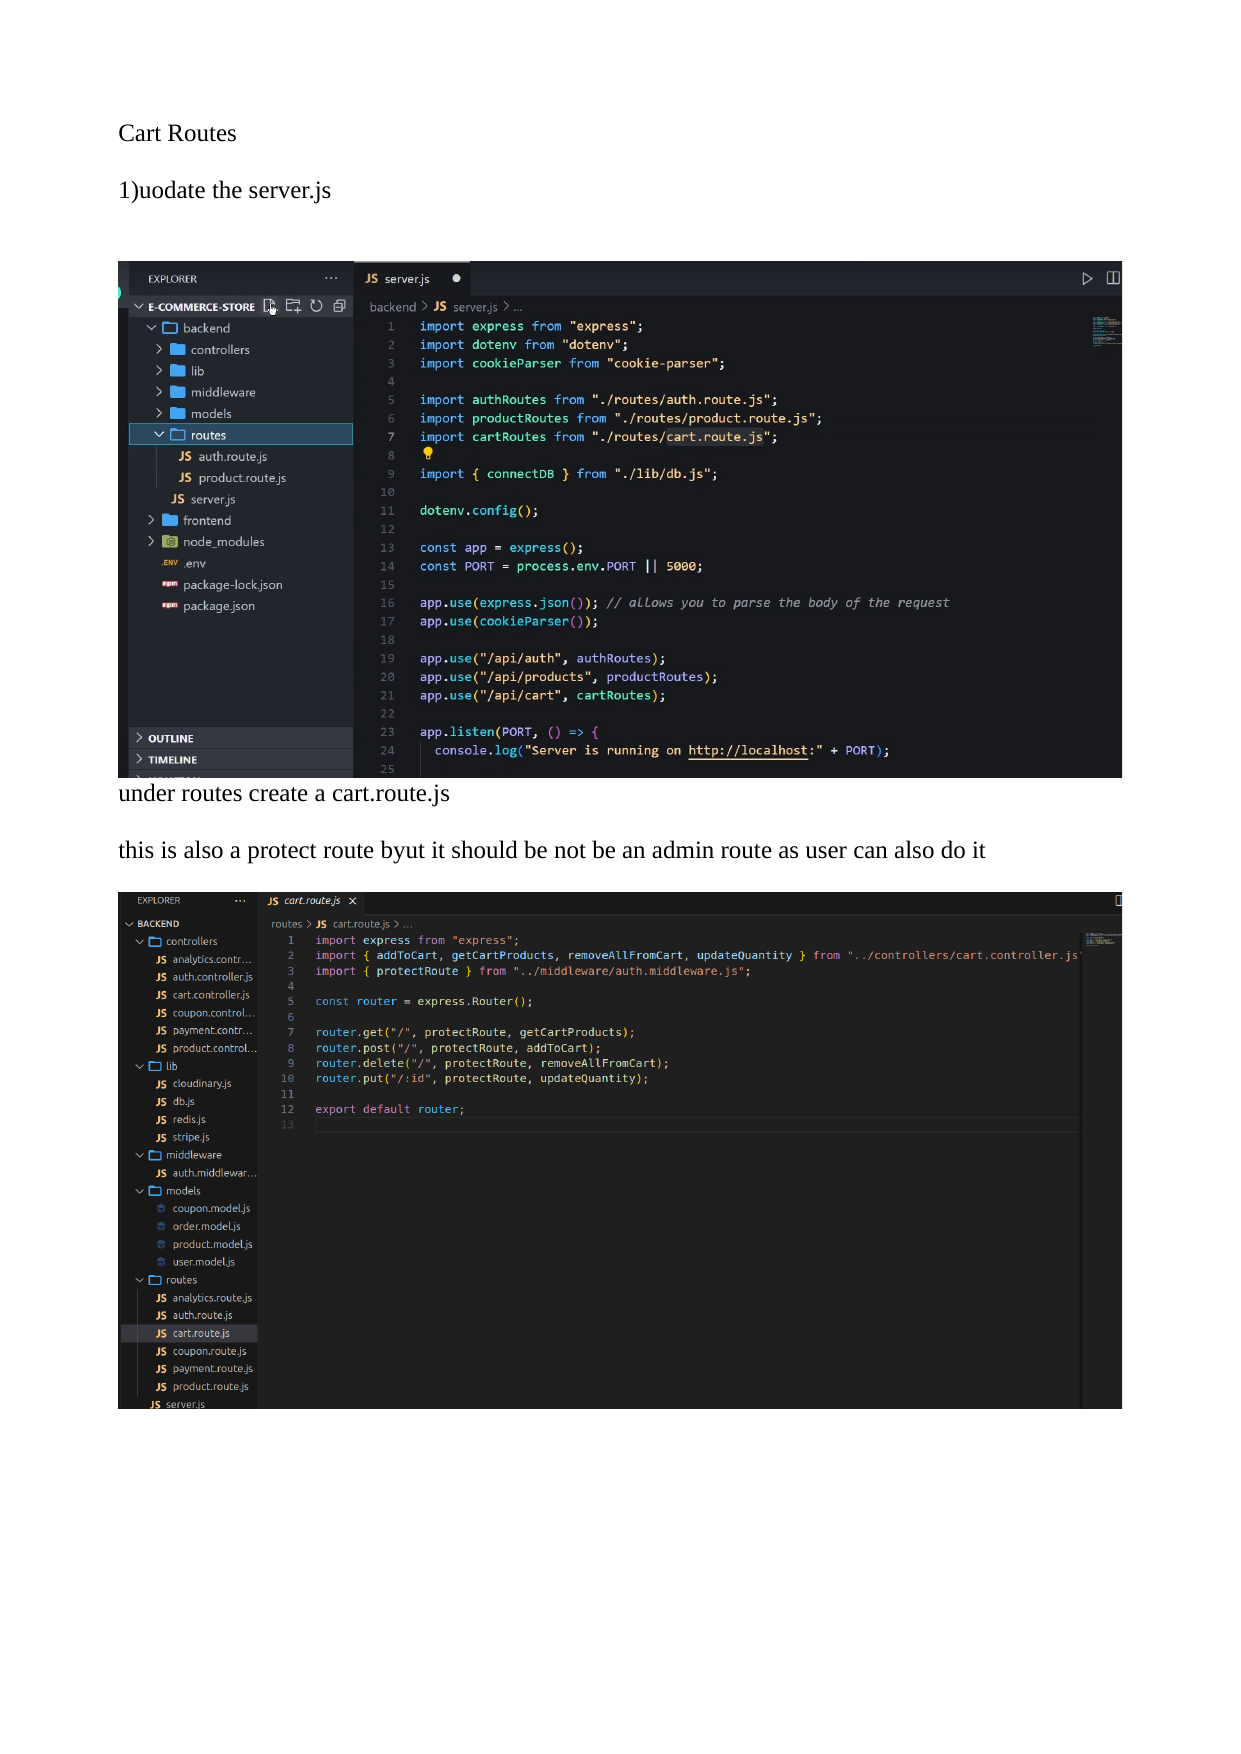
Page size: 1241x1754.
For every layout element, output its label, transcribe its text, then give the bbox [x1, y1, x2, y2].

text 1)uodate the server.js [118, 176, 1122, 204]
text this is also a protect route byut it should be not be an admin route as user can also do it [118, 835, 1122, 864]
text Cart Routes [118, 118, 1122, 147]
picture [118, 892, 1123, 1409]
text under routes create a cart.route.js [118, 778, 1122, 807]
picture [118, 261, 1123, 778]
